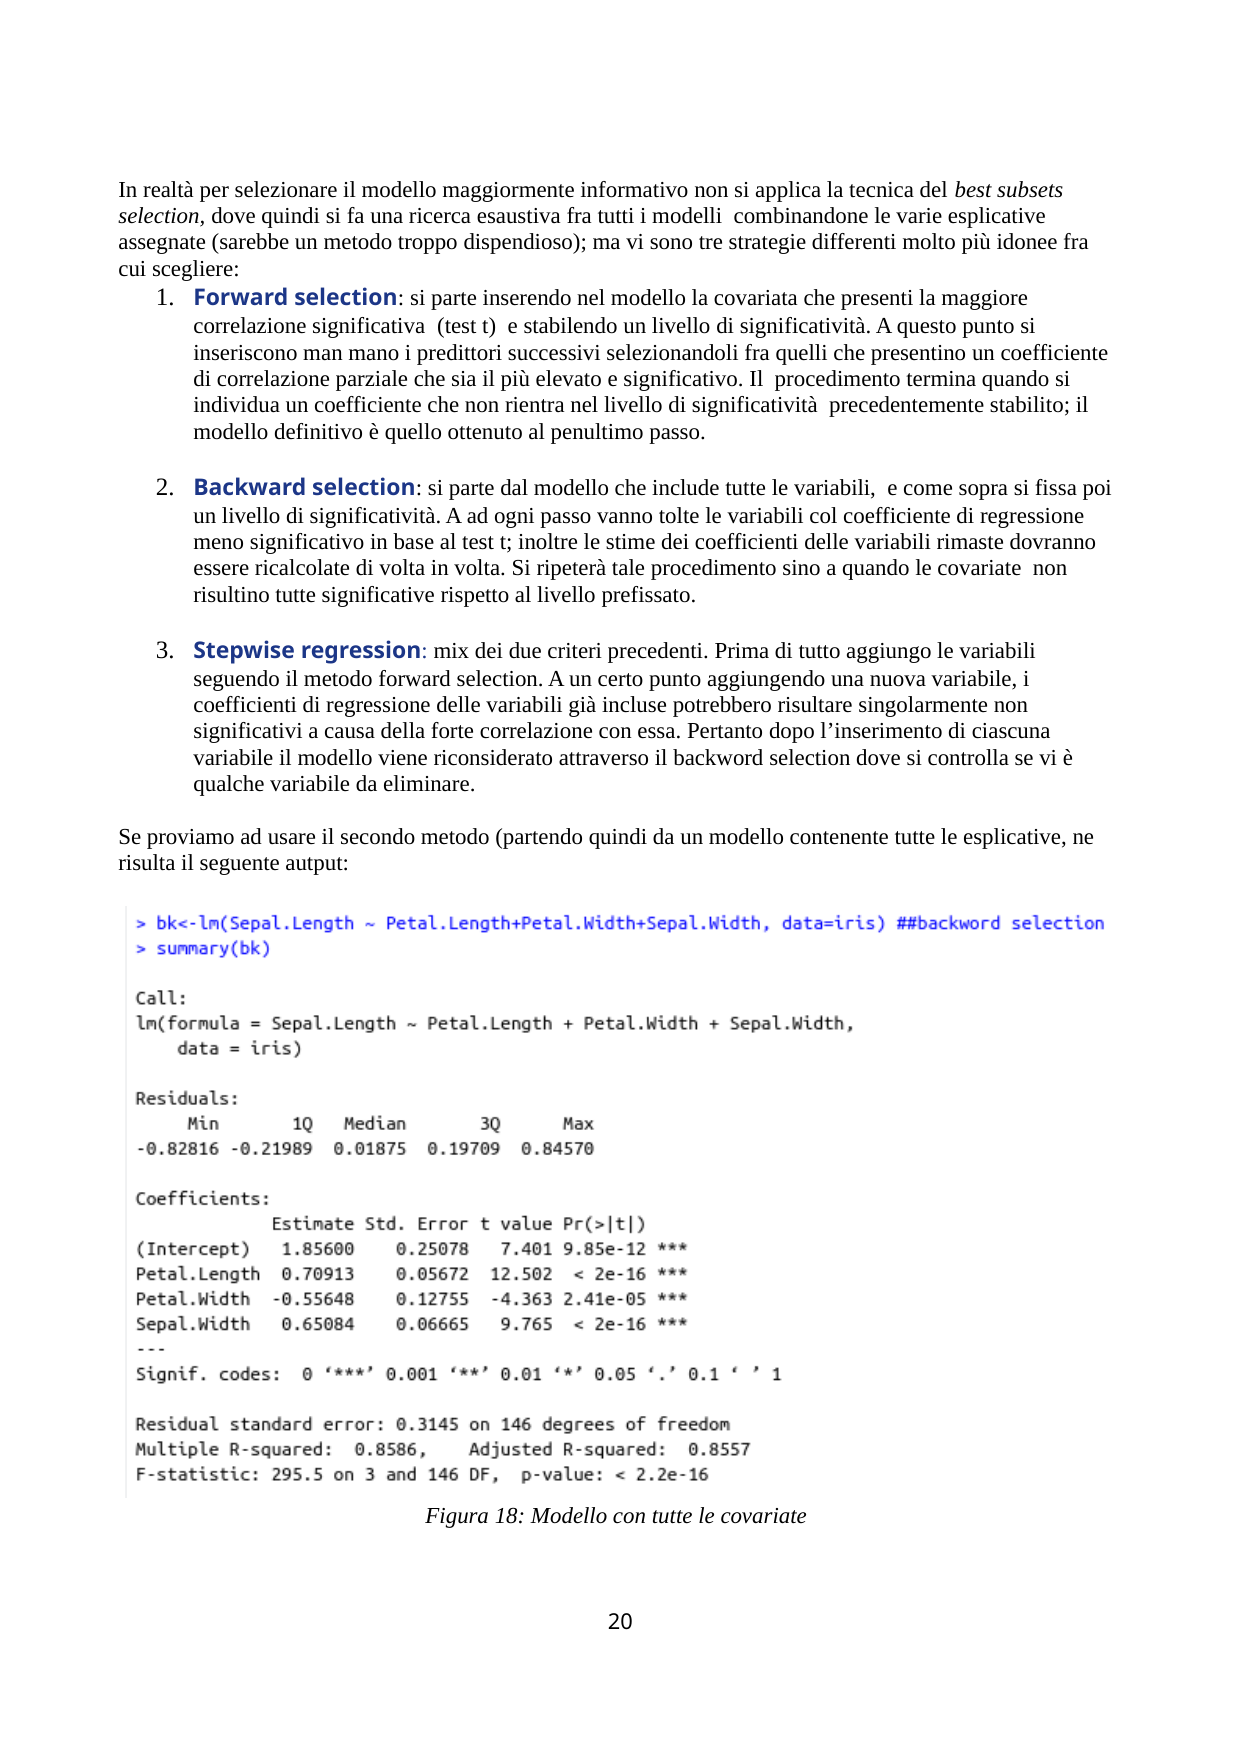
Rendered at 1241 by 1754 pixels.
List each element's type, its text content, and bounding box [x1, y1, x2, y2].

list Stepwise regression: mix dei due criteri precedenti. Prima di tutto aggiungo le variabili seguendo il metodo forward selection. A un certo punto aggiungendo una nuova variabile, i coefficienti di regressione delle variabili già incluse potrebbero risultare singolarmente non significativi a causa della forte correlazione con essa. Pertanto dopo l’inserimento di ciascuna variabile il modello viene riconsiderato attraverso il backword selection dove si controlla se vi è qualche variabile da eliminare. [156, 633, 1122, 797]
text Se proviamo ad usare il secondo metodo (partendo quindi da un modello contenente tutte le esplicative, ne risulta il seguente autput: [118, 823, 1122, 876]
text In realtà per selezionare il modello maggiormente informativo non si applica la tecnica del best subsets selection, dove quindi si fa una ricerca esaustiva fra tutti i modelli combinandone le varie esplicative assegnate (sarebbe un metodo troppo dispendioso); ma vi sono tre strategie differenti molto più idonee fra cui scegliere: [118, 176, 1122, 281]
picture [125, 906, 1115, 1498]
list Forward selection: si parte inserendo nel modello la covariata che presenti la maggiore correlazione significativa (test t) e stabilendo un livello di significatività. A questo punto si inseriscono man mano i predittori successivi selezionandoli fra quelli che presentino un coefficiente di correlazione parziale che sia il più elevato e significativo. Il procedimento termina quando si individua un coefficiente che non rientra nel livello di significatività precedentemente stabilito; il modello definitivo è quello ottenuto al penultimo passo. [156, 281, 1122, 444]
list Backward selection: si parte dal modello che include tutte le variabili, e come sopra si fissa poi un livello di significatività. A ad ogni passo vanno tolte le variabili col coefficiente di regressione meno significativo in base al test t; inoltre le stime dei coefficienti delle variabili rimaste dovranno essere ricalcolate di volta in volta. Si ripeterà tale procedimento sino a quando le covariate non risultino tutte significative rispetto al livello prefissato. [156, 471, 1122, 607]
text Figura 18: Modello con tutte le covariate [126, 1498, 1115, 1529]
